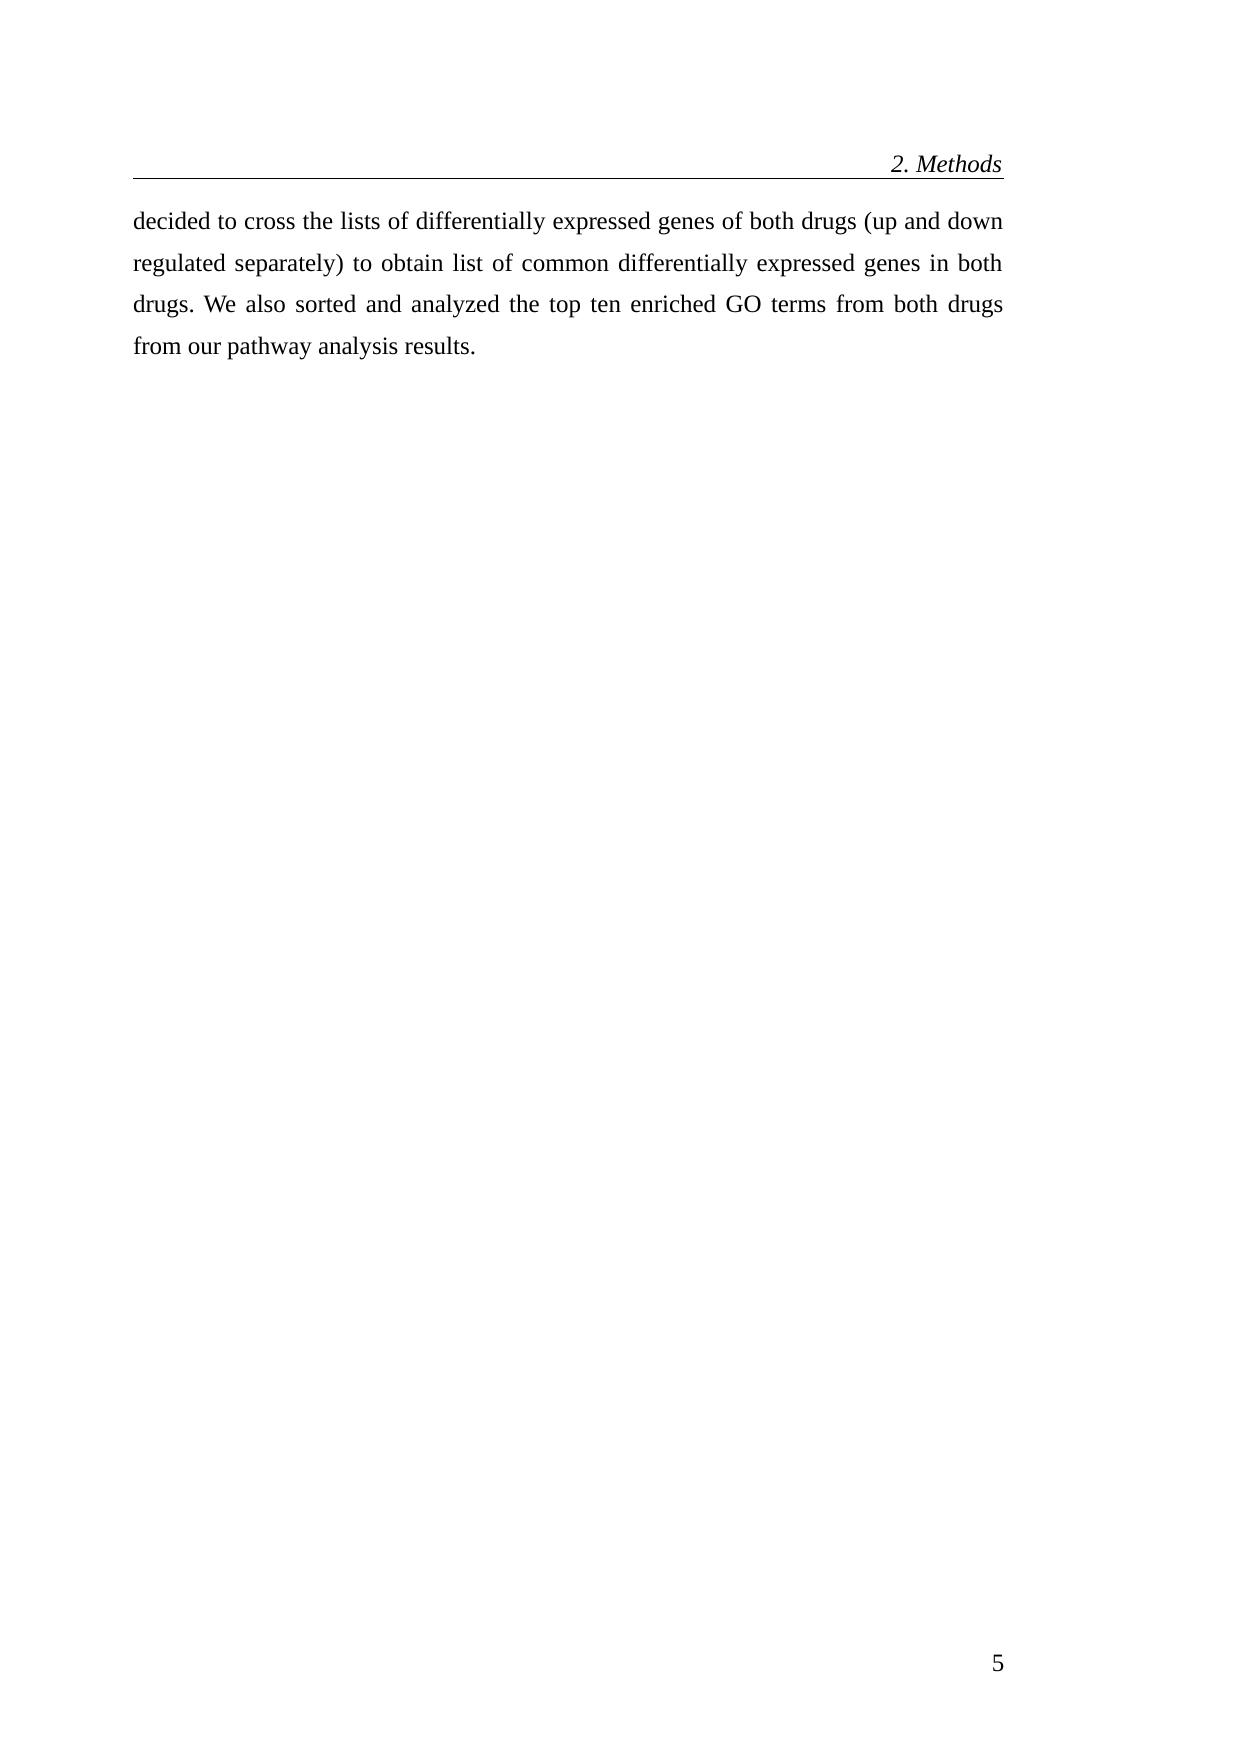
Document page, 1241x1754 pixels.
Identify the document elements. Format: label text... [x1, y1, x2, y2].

text decided to cross the lists of differentially expressed genes of both drugs (up and down regulated separately) to obtain list of common differentially expressed genes in both drugs. We also sorted and analyzed the top ten enriched GO terms from both drugs from our pathway analysis results. [133, 207, 1004, 360]
